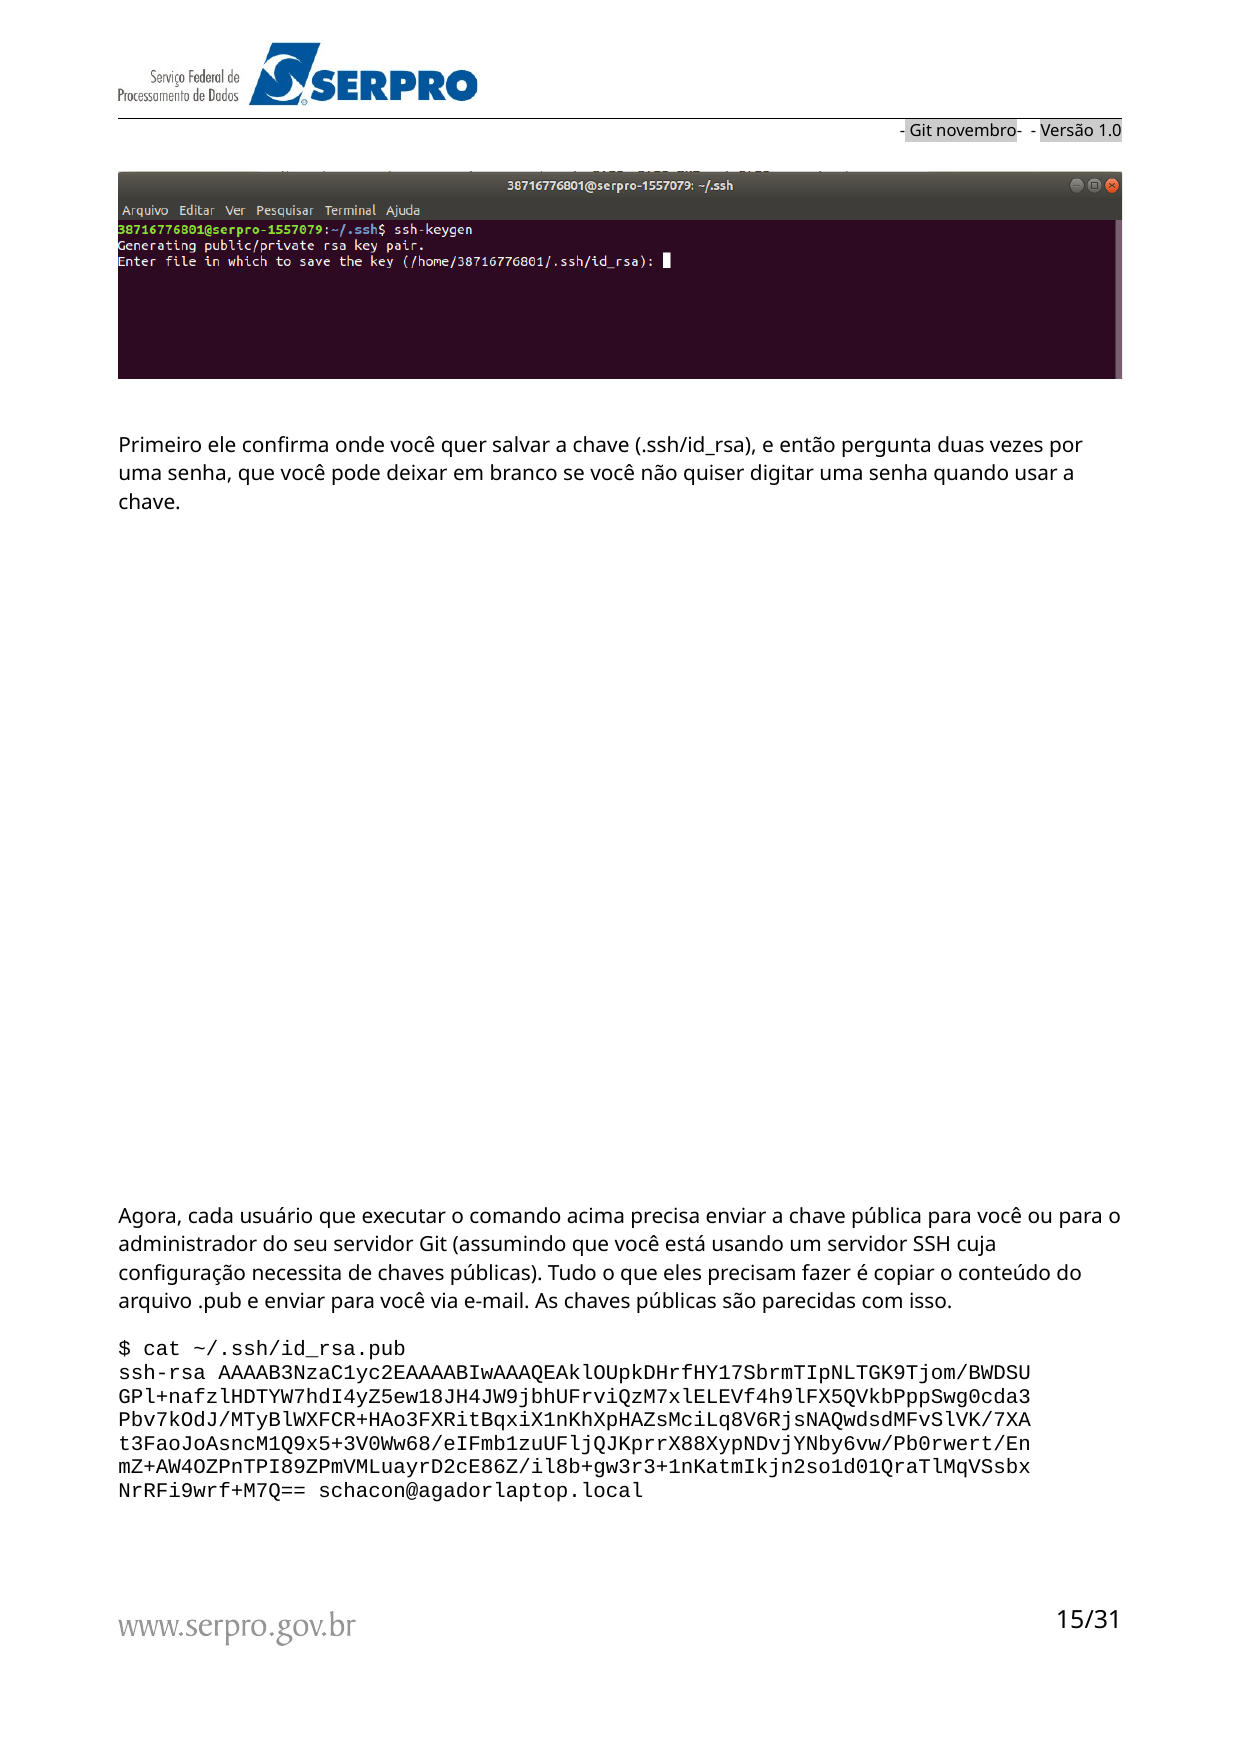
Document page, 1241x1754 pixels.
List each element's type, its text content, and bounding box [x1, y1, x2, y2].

text Agora, cada usuário que executar o comando acima precisa enviar a chave pública para você ou para o administrador do seu servidor Git (assumindo que você está usando um servidor SSH cuja configuração necessita de chaves públicas). Tudo o que eles precisam fazer é copiar o conteúdo do arquivo .pub e enviar para você via e-mail. As chaves públicas são parecidas com isso. [118, 1201, 1122, 1315]
picture [118, 41, 478, 106]
text $ cat ~/.ssh/id_rsa.pub [118, 1338, 1122, 1362]
text Primeiro ele confirma onde você quer salvar a chave (.ssh/id_rsa), e então pergunta duas vezes por uma senha, que você pode deixar em branco se você não quiser digitar uma senha quando usar a chave. [118, 430, 1122, 515]
text GPl+nafzlHDTYW7hdI4yZ5ew18JH4JW9jbhUFrviQzM7xlELEVf4h9lFX5QVkbPppSwg0cda3 [118, 1386, 1122, 1409]
text t3FaoJoAsncM1Q9x5+3V0Ww68/eIFmb1zuUFljQJKprrX88XypNDvjYNby6vw/Pb0rwert/En [118, 1433, 1122, 1457]
text NrRFi9wrf+M7Q== schacon@agadorlaptop.local [118, 1480, 1122, 1504]
text mZ+AW4OZPnTPI89ZPmVMLuayrD2cE86Z/il8b+gw3r3+1nKatmIkjn2so1d01QraTlMqVSsbx [118, 1457, 1122, 1480]
picture [118, 171, 1123, 379]
text Pbv7kOdJ/MTyBlWXFCR+HAo3FXRitBqxiX1nKhXpHAZsMciLq8V6RjsNAQwdsdMFvSlVK/7XA [118, 1409, 1122, 1433]
text ssh-rsa AAAAB3NzaC1yc2EAAAABIwAAAQEAklOUpkDHrfHY17SbrmTIpNLTGK9Tjom/BWDSU [118, 1362, 1122, 1386]
